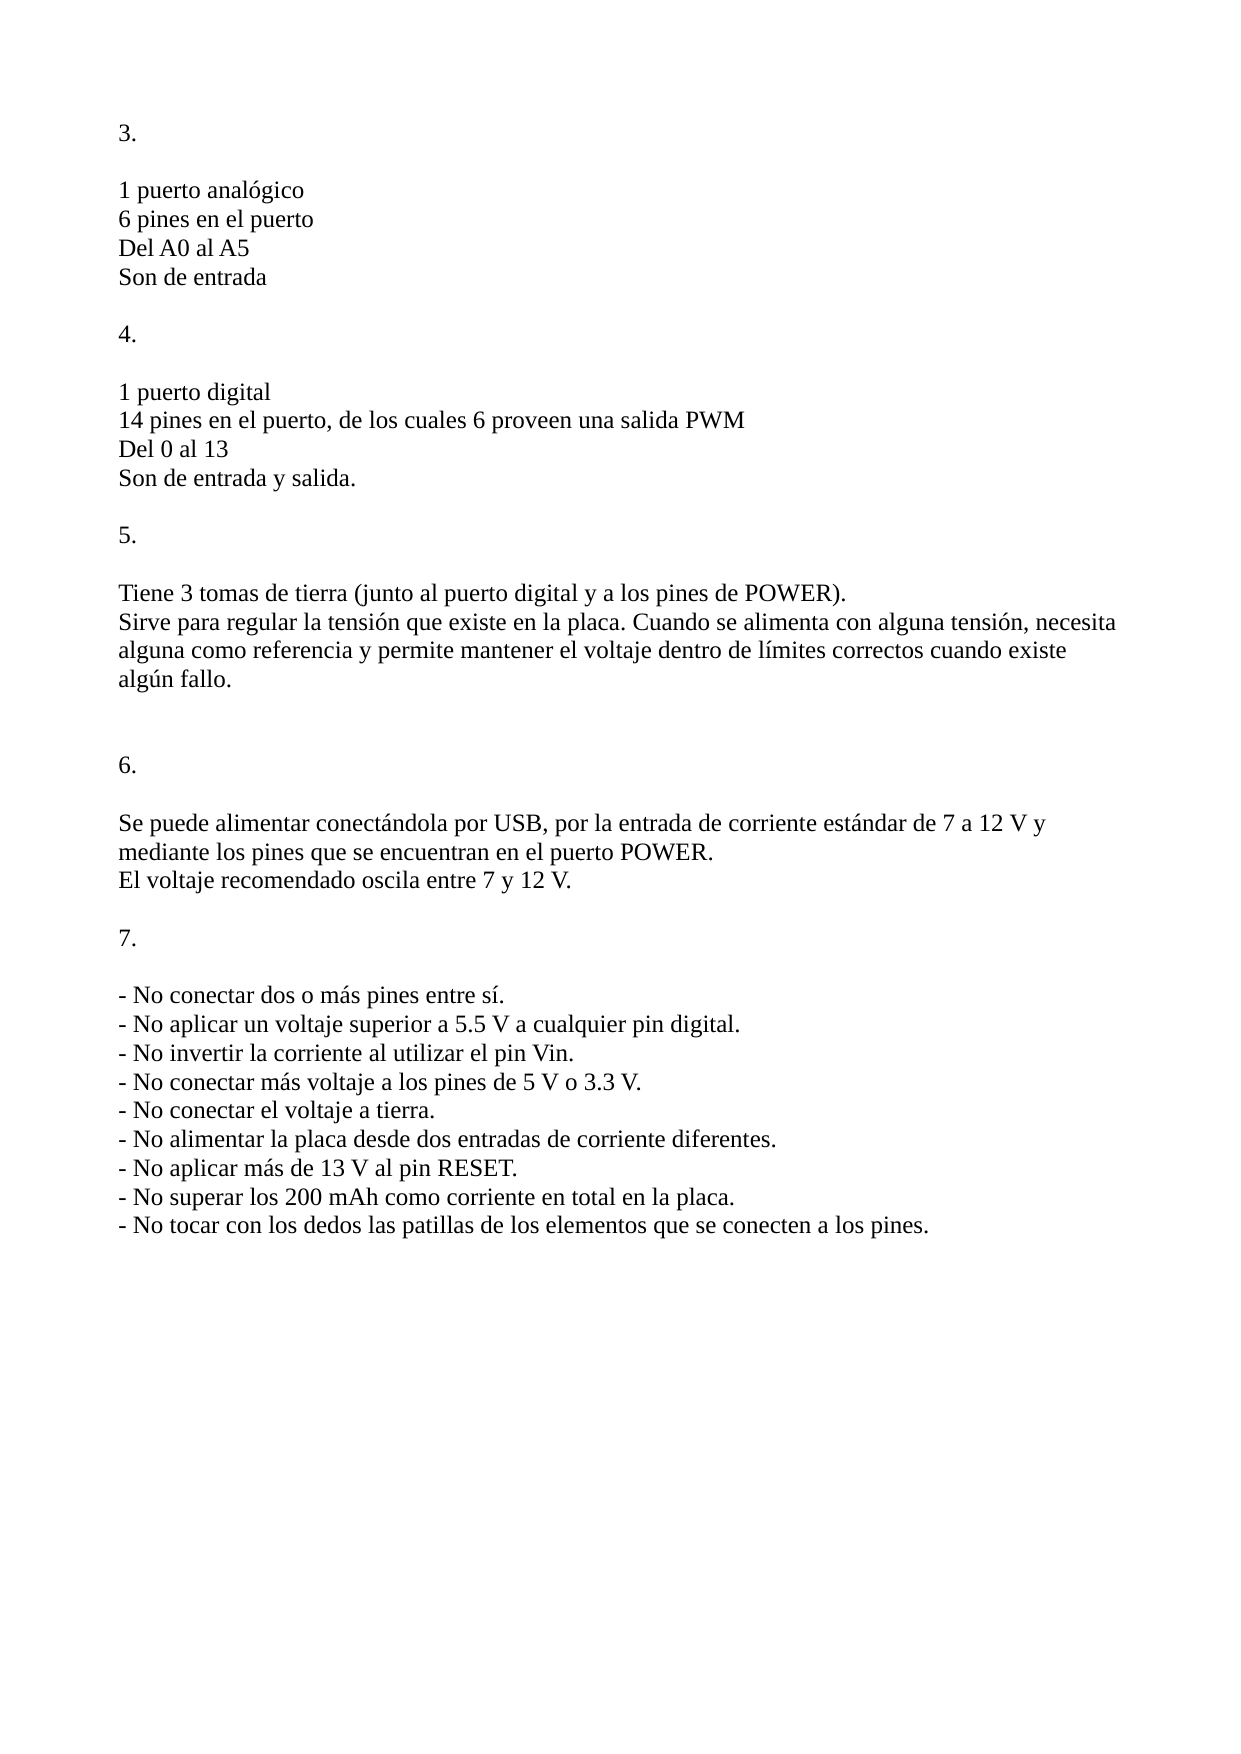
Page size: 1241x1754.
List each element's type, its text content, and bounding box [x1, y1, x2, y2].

text Sirve para regular la tensión que existe en la placa. Cuando se alimenta con alguna tensión, necesita alguna como referencia y permite mantener el voltaje dentro de límites correctos cuando existe algún fallo. [118, 607, 1122, 693]
text - No invertir la corriente al utilizar el pin Vin. [118, 1038, 1122, 1067]
text 5. [118, 521, 1122, 549]
text El voltaje recomendado oscila entre 7 y 12 V. [118, 866, 1122, 894]
text - No conectar más voltaje a los pines de 5 V o 3.3 V. [118, 1067, 1122, 1096]
text Del 0 al 13 [118, 434, 1122, 463]
text - No superar los 200 mAh como corriente en total en la placa. [118, 1182, 1122, 1211]
text Tiene 3 tomas de tierra (junto al puerto digital y a los pines de POWER). [118, 578, 1122, 607]
text - No alimentar la placa desde dos entradas de corriente diferentes. [118, 1124, 1122, 1153]
text 6. [118, 751, 1122, 779]
text 4. [118, 319, 1122, 348]
text Se puede alimentar conectándola por USB, por la entrada de corriente estándar de 7 a 12 V y mediante los pines que se encuentran en el puerto POWER. [118, 808, 1122, 866]
text - No conectar el voltaje a tierra. [118, 1096, 1122, 1124]
text - No aplicar un voltaje superior a 5.5 V a cualquier pin digital. [118, 1009, 1122, 1038]
text 6 pines en el puerto [118, 204, 1122, 233]
text Son de entrada [118, 262, 1122, 291]
text Del A0 al A5 [118, 233, 1122, 262]
text Son de entrada y salida. [118, 463, 1122, 492]
text - No conectar dos o más pines entre sí. [118, 981, 1122, 1009]
text 14 pines en el puerto, de los cuales 6 proveen una salida PWM [118, 406, 1122, 434]
text 7. [118, 923, 1122, 952]
text - No tocar con los dedos las patillas de los elementos que se conecten a los pines. [118, 1211, 1122, 1239]
text 3. [118, 118, 1122, 147]
text 1 puerto digital [118, 377, 1122, 406]
text 1 puerto analógico [118, 176, 1122, 204]
text - No aplicar más de 13 V al pin RESET. [118, 1153, 1122, 1182]
